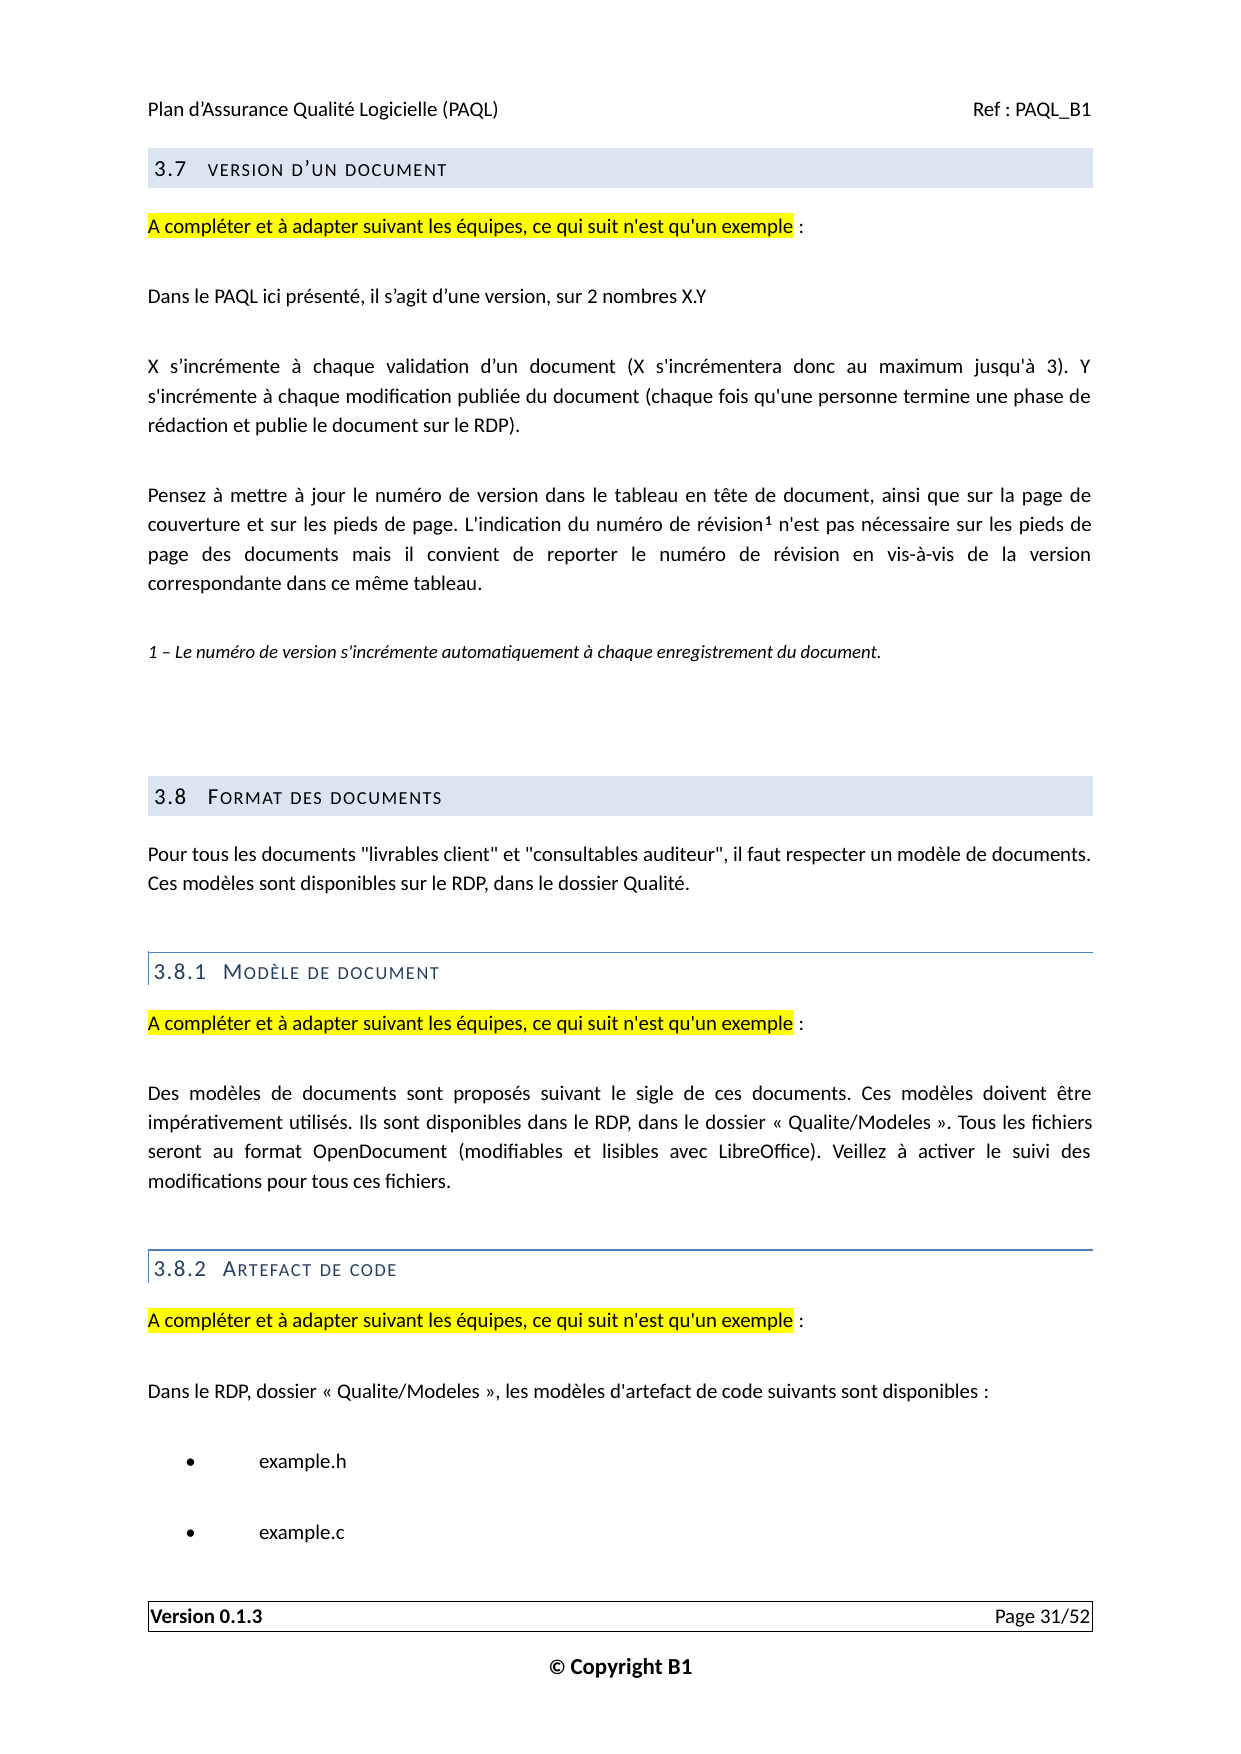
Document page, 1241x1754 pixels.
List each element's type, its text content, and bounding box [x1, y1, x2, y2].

list Modèle de document [149, 953, 1093, 985]
list example.h [185, 1448, 1093, 1474]
text Pour tous les documents "livrables client" et "consultables auditeur", il faut respecter un modèle de documents. Ces modèles sont disponibles sur le RDP, dans le dossier Qualité. [148, 841, 1093, 896]
list Format des documents [154, 782, 1086, 810]
list Artefact de code [149, 1251, 1093, 1283]
text Pensez à mettre à jour le numéro de version dans le tableau en tête de document, ainsi que sur la page de couverture et sur les pieds de page. L'indication du numéro de révision1 n'est pas nécessaire sur les pieds de page des documents mais il convient de reporter le numéro de révision en vis-à-vis de la version correspondante dans ce même tableau. [148, 482, 1093, 595]
text X s’incrémente à chaque validation d’un document (X s'incrémentera donc au maximum jusqu'à 3). Y s'incrémente à chaque modification publiée du document (chaque fois qu'une personne termine une phase de rédaction et publie le document sur le RDP). [148, 354, 1093, 437]
text A compléter et à adapter suivant les équipes, ce qui suit n'est qu'un exemple : [148, 1010, 1093, 1035]
text A compléter et à adapter suivant les équipes, ce qui suit n'est qu'un exemple : [148, 213, 1093, 238]
text Des modèles de documents sont proposés suivant le sigle de ces documents. Ces modèles doivent être impérativement utilisés. Ils sont disponibles dans le RDP, dans le dossier « Qualite/Modeles ». Tous les fichiers seront au format OpenDocument (modifiables et lisibles avec LibreOffice). Veillez à activer le suivi des modifications pour tous ces fichiers. [148, 1080, 1093, 1193]
text A compléter et à adapter suivant les équipes, ce qui suit n'est qu'un exemple : [148, 1307, 1093, 1333]
text Dans le RDP, dossier « Qualite/Modeles », les modèles d'artefact de code suivants sont disponibles : [148, 1378, 1093, 1403]
text Dans le PAQL ici présenté, il s’agit d’une version, sur 2 nombres X.Y [148, 283, 1093, 309]
list example.c [185, 1519, 1093, 1545]
text 1 – Le numéro de version s'incrémente automatiquement à chaque enregistrement du document. [148, 640, 1093, 663]
list version d’un document [154, 154, 1086, 182]
